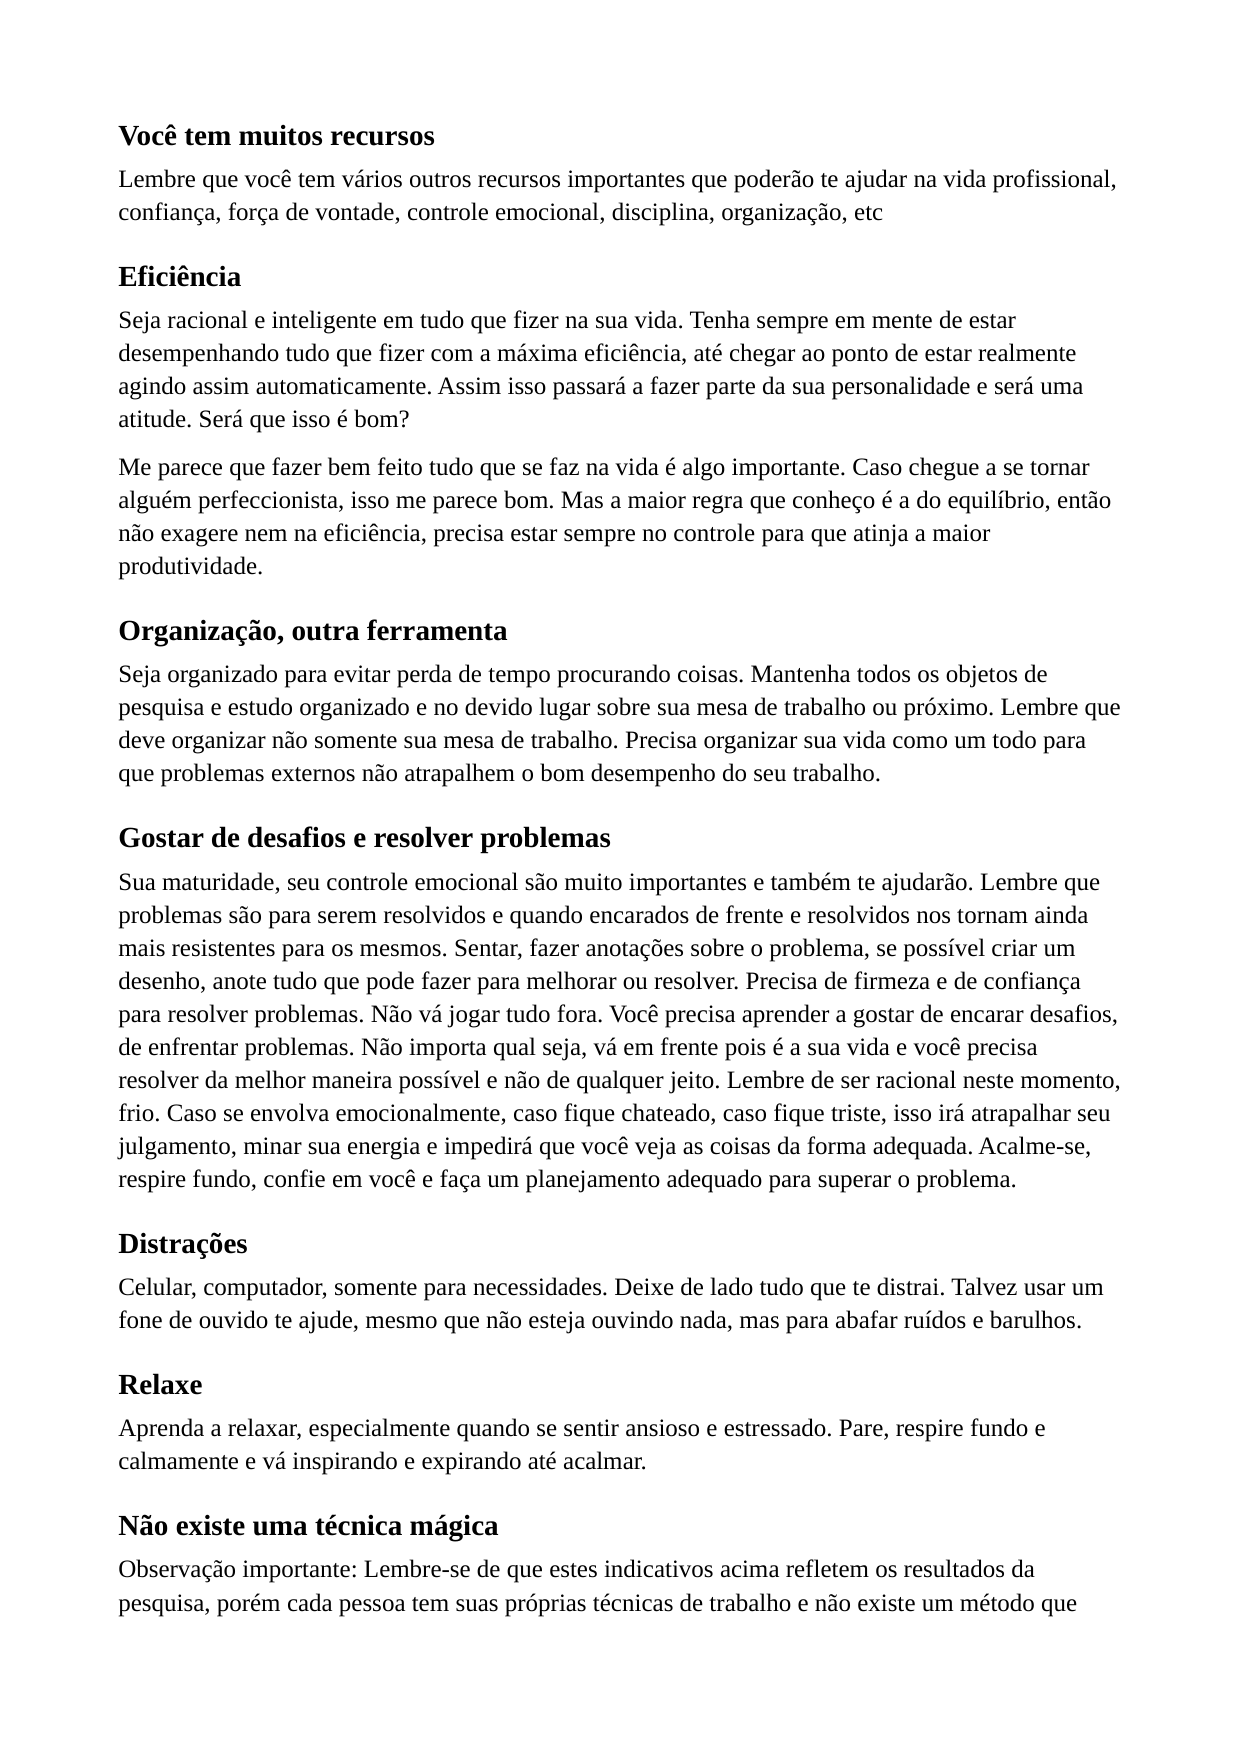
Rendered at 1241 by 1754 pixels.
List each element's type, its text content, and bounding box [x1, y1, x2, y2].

text Seja organizado para evitar perda de tempo procurando coisas. Mantenha todos os objetos de pesquisa e estudo organizado e no devido lugar sobre sua mesa de trabalho ou próximo. Lembre que deve organizar não somente sua mesa de trabalho. Precisa organizar sua vida como um todo para que problemas externos não atrapalhem o bom desempenho do seu trabalho. [118, 659, 1122, 787]
text Observação importante: Lembre-se de que estes indicativos acima refletem os resultados da pesquisa, porém cada pessoa tem suas próprias técnicas de trabalho e não existe um método que [118, 1554, 1122, 1616]
text Aprenda a relaxar, especialmente quando se sentir ansioso e estressado. Pare, respire fundo e calmamente e vá inspirando e expirando até acalmar. [118, 1413, 1122, 1475]
subtitle Gostar de desafios e resolver problemas [118, 821, 1122, 854]
text Celular, computador, somente para necessidades. Deixe de lado tudo que te distrai. Talvez usar um fone de ouvido te ajude, mesmo que não esteja ouvindo nada, mas para abafar ruídos e barulhos. [118, 1272, 1122, 1334]
subtitle Distrações [118, 1226, 1122, 1259]
subtitle Você tem muitos recursos [118, 118, 1122, 152]
text Seja racional e inteligente em tudo que fizer na sua vida. Tenha sempre em mente de estar desempenhando tudo que fizer com a máxima eficiência, até chegar ao ponto de estar realmente agindo assim automaticamente. Assim isso passará a fazer parte da sua personalidade e será uma atitude. Será que isso é bom? [118, 305, 1122, 433]
text Me parece que fazer bem feito tudo que se faz na vida é algo importante. Caso chegue a se tornar alguém perfeccionista, isso me parece bom. Mas a maior regra que conheço é a do equilíbrio, então não exagere nem na eficiência, precisa estar sempre no controle para que atinja a maior produtividade. [118, 452, 1122, 580]
subtitle Eficiência [118, 259, 1122, 293]
subtitle Relaxe [118, 1367, 1122, 1401]
text Sua maturidade, seu controle emocional são muito importantes e também te ajudarão. Lembre que problemas são para serem resolvidos e quando encarados de frente e resolvidos nos tornam ainda mais resistentes para os mesmos. Sentar, fazer anotações sobre o problema, se possível criar um desenho, anote tudo que pode fazer para melhorar ou resolver. Precisa de firmeza e de confiança para resolver problemas. Não vá jogar tudo fora. Você precisa aprender a gostar de encarar desafios, de enfrentar problemas. Não importa qual seja, vá em frente pois é a sua vida e você precisa resolver da melhor maneira possível e não de qualquer jeito. Lembre de ser racional neste momento, frio. Caso se envolva emocionalmente, caso fique chateado, caso fique triste, isso irá atrapalhar seu julgamento, minar sua energia e impedirá que você veja as coisas da forma adequada. Acalme-se, respire fundo, confie em você e faça um planejamento adequado para superar o problema. [118, 867, 1122, 1193]
subtitle Não existe uma técnica mágica [118, 1508, 1122, 1542]
text Lembre que você tem vários outros recursos importantes que poderão te ajudar na vida profissional, confiança, força de vontade, controle emocional, disciplina, organização, etc [118, 164, 1122, 226]
subtitle Organização, outra ferramenta [118, 613, 1122, 647]
